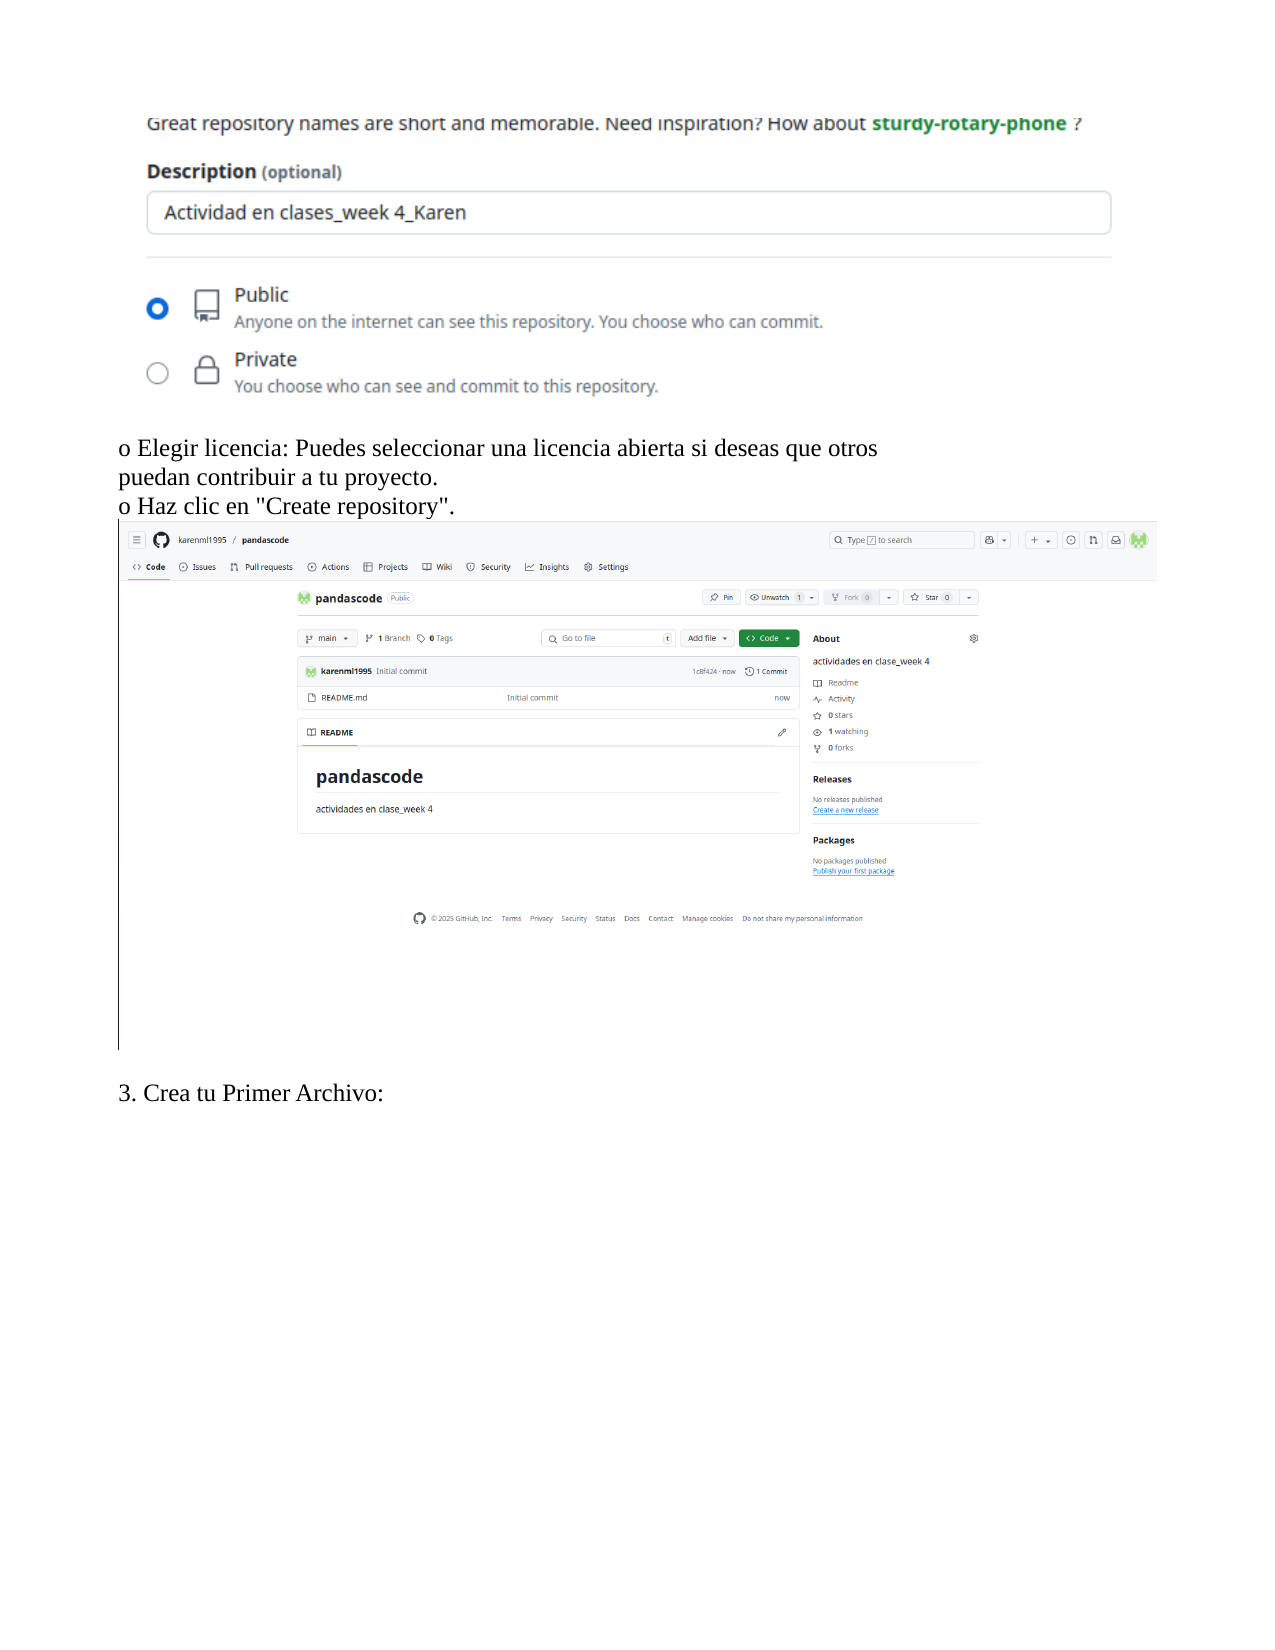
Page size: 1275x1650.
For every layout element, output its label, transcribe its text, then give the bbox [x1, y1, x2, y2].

text puedan contribuir a tu proyecto. [118, 462, 1157, 491]
text o Haz clic en "Create repository". [118, 491, 1157, 519]
text o Elegir licencia: Puedes seleccionar una licencia abierta si deseas que otros [118, 433, 1157, 462]
picture [118, 118, 1157, 405]
text 3. Crea tu Primer Archivo: [118, 1078, 1157, 1107]
picture [118, 519, 1157, 1050]
